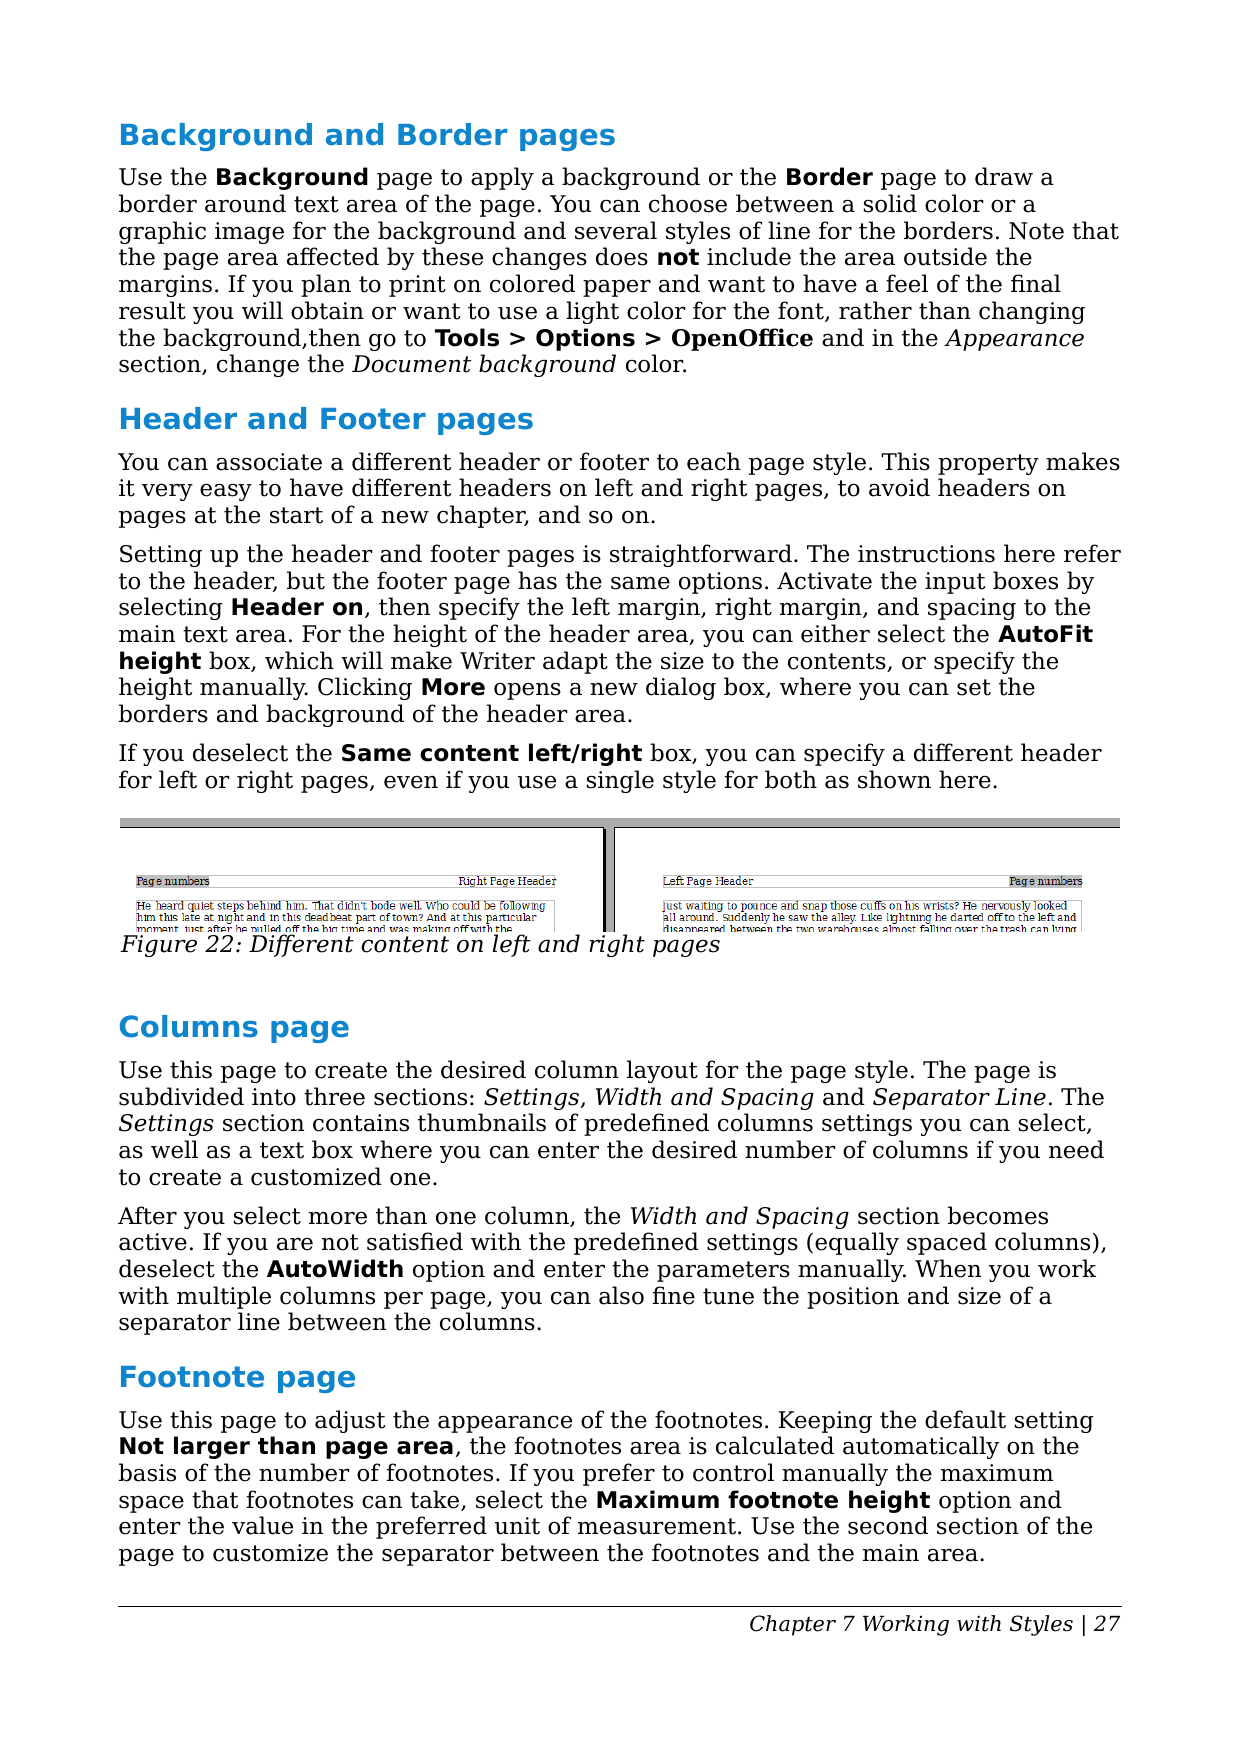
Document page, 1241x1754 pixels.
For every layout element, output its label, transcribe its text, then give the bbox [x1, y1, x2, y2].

subtitle Footnote page [118, 1360, 1122, 1394]
picture [120, 818, 1120, 932]
text Figure 22: Different content on left and right pages [121, 932, 1119, 958]
text You can associate a different header or footer to each page style. This property makes it very easy to have different headers on left and right pages, to avoid headers on pages at the start of a new chapter, and so on. [118, 449, 1122, 529]
text After you select more than one column, the Width and Spacing section becomes active. If you are not satisfied with the predefined settings (equally spaced columns), deselect the AutoWidth option and enter the parameters manually. When you work with multiple columns per page, you can also fine tune the position and size of a separator line between the columns. [118, 1203, 1122, 1336]
text Setting up the header and footer pages is straightforward. The instructions here refer to the header, but the footer page has the same options. Activate the input boxes by selecting Header on, then specify the left margin, right margin, and spacing to the main text area. For the height of the header area, you can either select the AutoFit height box, which will make Writer adapt the size to the contents, or specify the height manually. Clicking More opens a new dialog box, where you can set the borders and background of the header area. [118, 541, 1122, 728]
subtitle Background and Border pages [118, 118, 1122, 152]
text Use the Background page to apply a background or the Border page to draw a border around text area of the page. You can choose between a solid color or a graphic image for the background and several styles of line for the borders. Note that the page area affected by these changes does not include the area outside the margins. If you plan to print on colored paper and want to have a feel of the final result you will obtain or want to use a light color for the font, rather than changing the background,then go to Tools > Options > OpenOffice and in the Appearance section, change the Document background color. [118, 164, 1122, 378]
subtitle Header and Footer pages [118, 402, 1122, 436]
text Use this page to create the desired column layout for the page style. The page is subdivided into three sections: Settings, Width and Spacing and Separator Line. The Settings section contains thumbnails of predefined columns settings you can select, as well as a text box where you can enter the desired number of columns if you need to create a customized one. [118, 1057, 1122, 1190]
text If you deselect the Same content left/right box, you can specify a different header for left or right pages, even if you use a single style for both as shown here. [118, 740, 1122, 794]
subtitle Columns page [118, 1011, 1122, 1044]
text Use this page to adjust the appearance of the footnotes. Keeping the default setting Not larger than page area, the footnotes area is calculated automatically on the basis of the number of footnotes. If you prefer to control manually the maximum space that footnotes can take, select the Maximum footnote height option and enter the value in the preferred unit of measurement. Use the second section of the page to customize the separator between the footnotes and the main area. [118, 1407, 1122, 1567]
